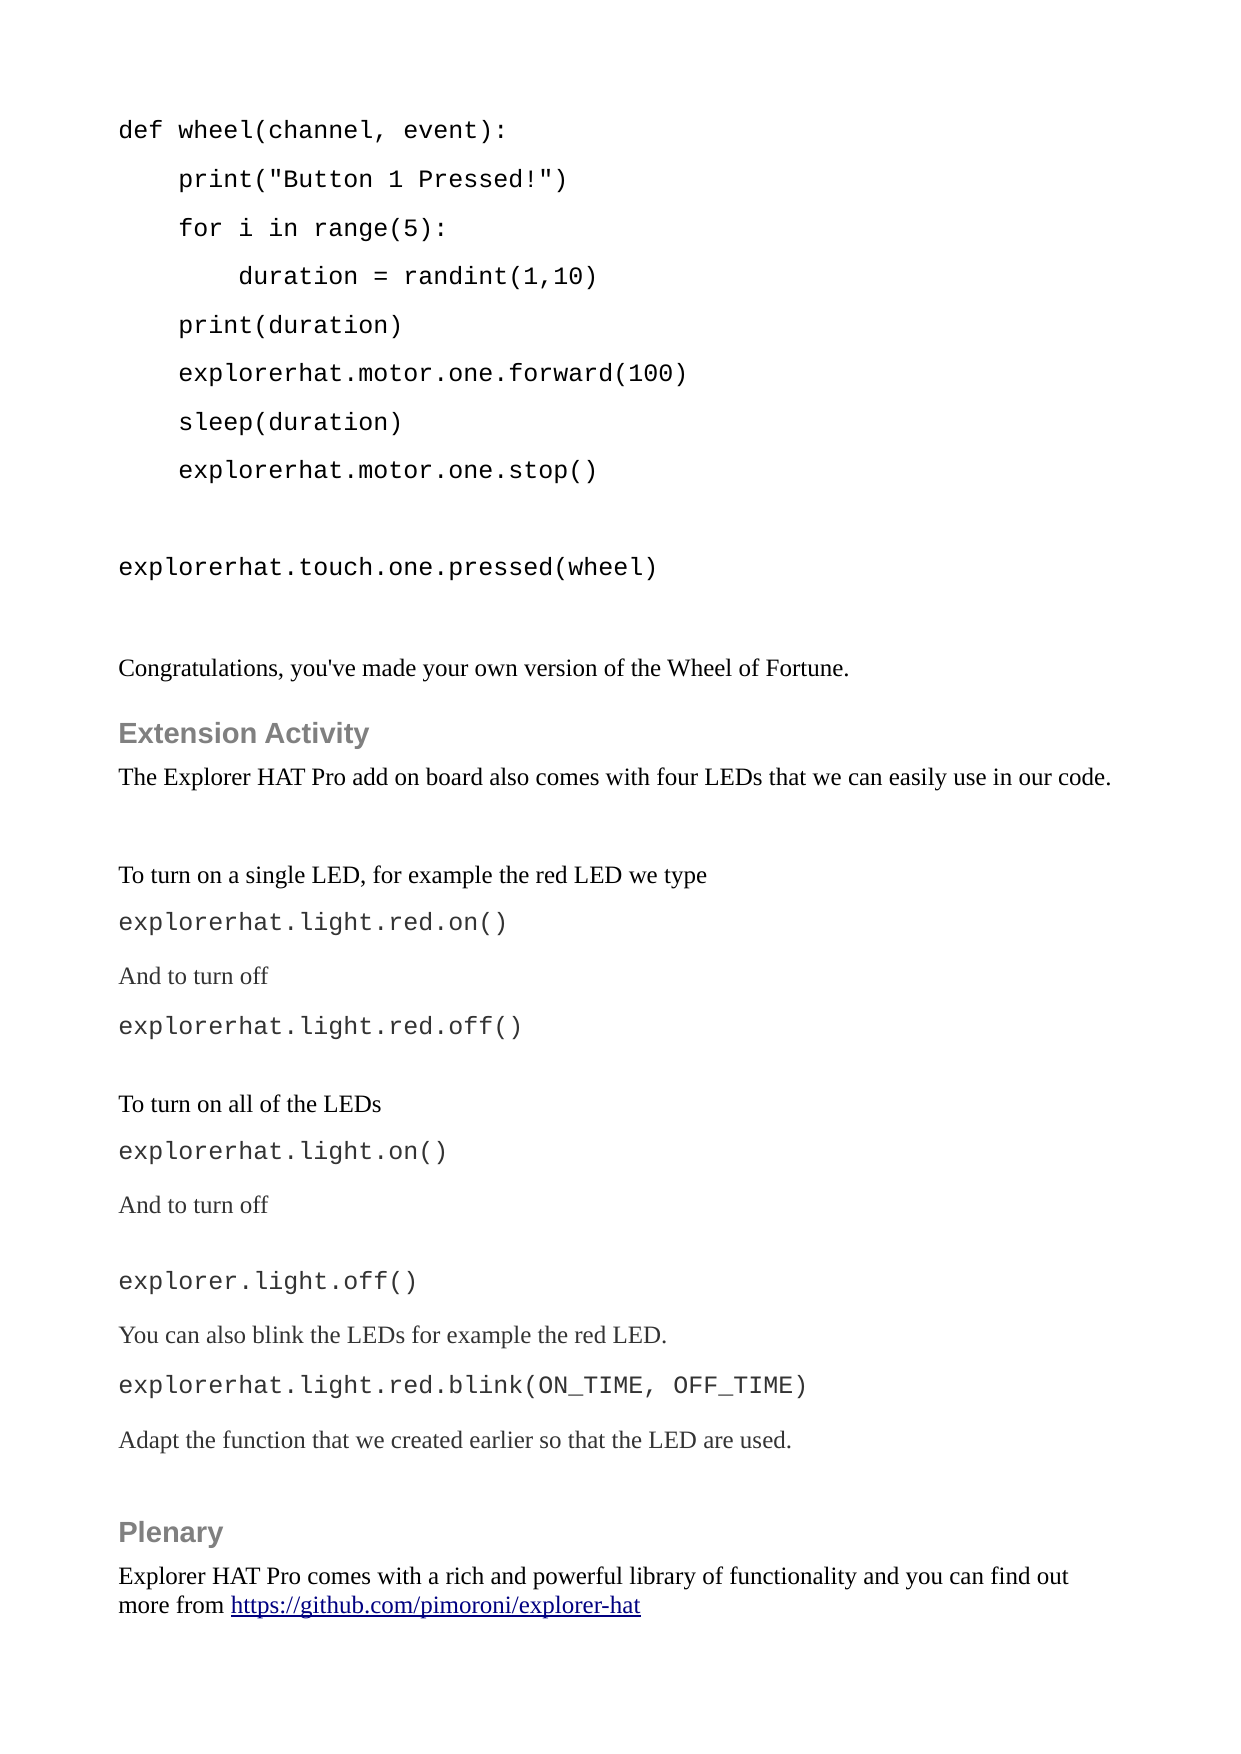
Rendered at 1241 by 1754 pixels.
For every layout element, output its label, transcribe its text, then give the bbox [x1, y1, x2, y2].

text explorerhat.touch.one.pressed(wheel) [118, 555, 1122, 583]
text And to turn off [118, 1191, 1122, 1219]
text duration = randint(1,10) [118, 264, 1122, 292]
text And to turn off [118, 961, 1122, 990]
text Explorer HAT Pro comes with a rich and powerful library of functionality and you can find out more from https://github.com/pimoroni/explorer-hat [118, 1561, 1122, 1619]
text explorerhat.light.red.on() [118, 909, 1122, 938]
text print("Button 1 Pressed!") [118, 167, 1122, 195]
text explorer.light.off() [118, 1268, 1122, 1297]
text Congratulations, you've made your own version of the Wheel of Fortune. [118, 653, 1122, 681]
subtitle Plenary [118, 1515, 1122, 1549]
text explorerhat.light.on() [118, 1138, 1122, 1167]
text To turn on a single LED, for example the red LED we type [118, 860, 1122, 889]
text To turn on all of the LEDs [118, 1089, 1122, 1118]
text explorerhat.light.red.off() [118, 1014, 1122, 1042]
text explorerhat.motor.one.stop() [118, 458, 1122, 486]
subtitle Extension Activity [118, 716, 1122, 750]
text Adapt the function that we created earlier so that the LED are used. [118, 1425, 1122, 1453]
text sleep(duration) [118, 409, 1122, 438]
text The Explorer HAT Pro add on board also comes with four LEDs that we can easily use in our code. [118, 762, 1122, 791]
text for i in range(5): [118, 215, 1122, 243]
text explorerhat.light.red.blink(ON_TIME, OFF_TIME) [118, 1373, 1122, 1401]
text print(duration) [118, 312, 1122, 341]
text explorerhat.motor.one.forward(100) [118, 361, 1122, 389]
text You can also blink the LEDs for example the red LED. [118, 1320, 1122, 1349]
text def wheel(channel, event): [118, 118, 1122, 146]
